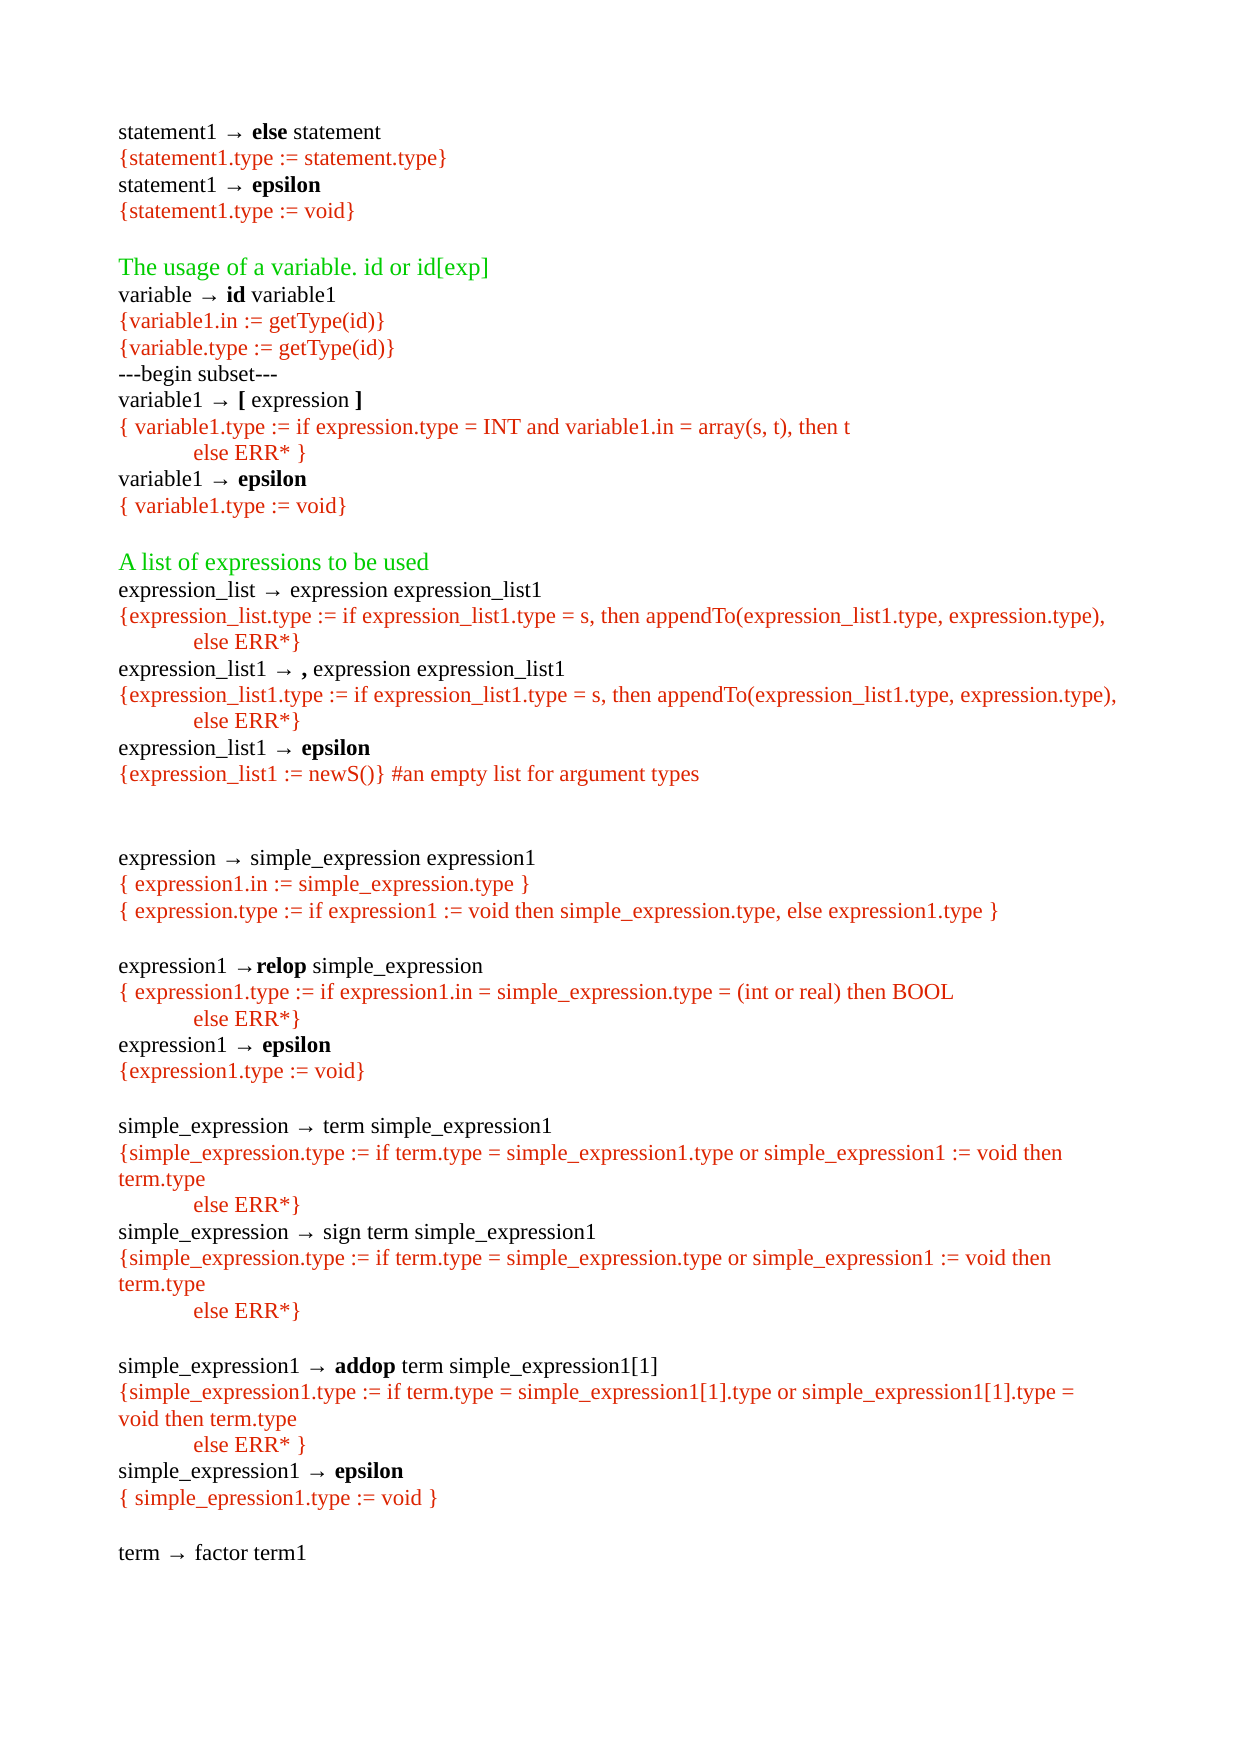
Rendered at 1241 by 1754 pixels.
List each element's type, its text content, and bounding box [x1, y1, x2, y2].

text statement1 → epsilon [118, 171, 1122, 197]
text else ERR*} [118, 1191, 1122, 1218]
text expression → simple_expression expression1 [118, 844, 1122, 870]
text { variable1.type := void} [118, 492, 1122, 518]
text {simple_expression1.type := if term.type = simple_expression1[1].type or simple_expression1[1].type = void then term.type [118, 1378, 1122, 1431]
text {expression_list1.type := if expression_list1.type = s, then appendTo(expression_list1.type, expression.type), [118, 681, 1122, 707]
text else ERR*} [118, 1297, 1122, 1323]
text A list of expressions to be used [118, 547, 1122, 576]
text else ERR*} [118, 707, 1122, 734]
text statement1 → else statement [118, 118, 1122, 144]
text simple_expression1 → epsilon [118, 1457, 1122, 1484]
text expression1 →relop simple_expression [118, 952, 1122, 978]
text ---begin subset--- [118, 360, 1122, 386]
text else ERR*} [118, 1004, 1122, 1031]
text {simple_expression.type := if term.type = simple_expression1.type or simple_expression1 := void then term.type [118, 1139, 1122, 1191]
text simple_expression1 → addop term simple_expression1[1] [118, 1352, 1122, 1378]
text {expression_list1 := newS()} #an empty list for argument types [118, 760, 1122, 787]
text {simple_expression.type := if term.type = simple_expression.type or simple_expression1 := void then term.type [118, 1244, 1122, 1297]
text {statement1.type := statement.type} [118, 144, 1122, 171]
text expression_list1 → epsilon [118, 734, 1122, 760]
text {variable.type := getType(id)} [118, 334, 1122, 360]
text expression_list1 → , expression expression_list1 [118, 655, 1122, 681]
text variable → id variable1 [118, 281, 1122, 307]
text { simple_epression1.type := void } [118, 1484, 1122, 1510]
text {expression_list.type := if expression_list1.type = s, then appendTo(expression_list1.type, expression.type), [118, 602, 1122, 628]
text variable1 → epsilon [118, 466, 1122, 492]
text term → factor term1 [118, 1539, 1122, 1565]
text { variable1.type := if expression.type = INT and variable1.in = array(s, t), then t [118, 413, 1122, 439]
text { expression1.in := simple_expression.type } [118, 870, 1122, 897]
text else ERR* } [118, 1431, 1122, 1457]
text {variable1.in := getType(id)} [118, 307, 1122, 334]
text { expression1.type := if expression1.in = simple_expression.type = (int or real) then BOOL [118, 978, 1122, 1004]
text { expression.type := if expression1 := void then simple_expression.type, else expression1.type } [118, 897, 1122, 923]
text {statement1.type := void} [118, 197, 1122, 223]
text expression1 → epsilon [118, 1031, 1122, 1057]
text simple_expression → sign term simple_expression1 [118, 1218, 1122, 1244]
text else ERR*} [118, 628, 1122, 655]
text {expression1.type := void} [118, 1057, 1122, 1084]
text The usage of a variable. id or id[exp] [118, 252, 1122, 281]
text expression_list → expression expression_list1 [118, 576, 1122, 602]
text else ERR* } [118, 439, 1122, 466]
text simple_expression → term simple_expression1 [118, 1112, 1122, 1139]
text variable1 → [ expression ] [118, 386, 1122, 413]
